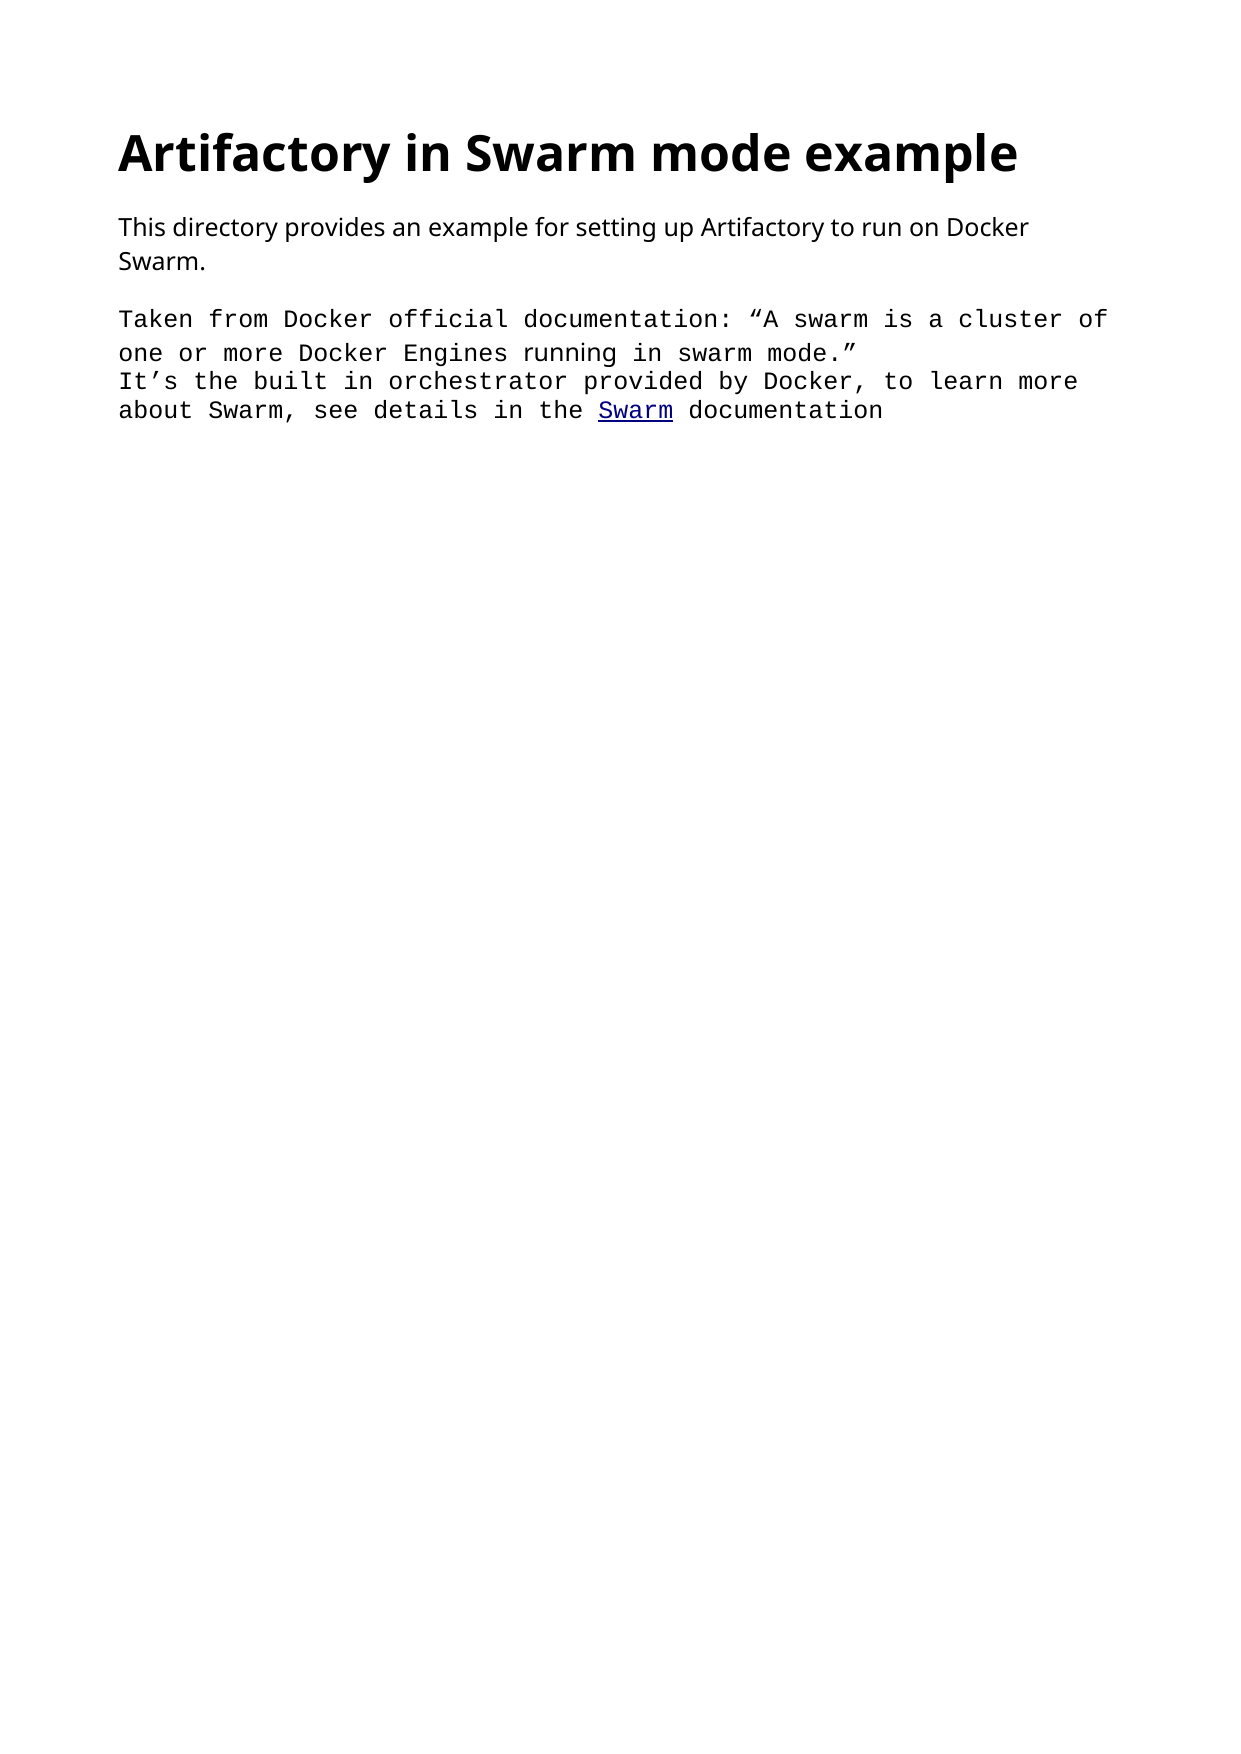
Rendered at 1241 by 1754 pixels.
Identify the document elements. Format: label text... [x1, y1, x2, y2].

text Artifactory in Swarm mode example [118, 118, 1122, 186]
text It’s the built in orchestrator provided by Docker, to learn more about Swarm, see details in the Swarm documentation [118, 369, 1122, 426]
text Taken from Docker official documentation: “A swarm is a cluster of one or more Docker Engines running in swarm mode.” [118, 306, 1122, 369]
text This directory provides an example for setting up Artifactory to run on Docker Swarm. [118, 210, 1122, 278]
